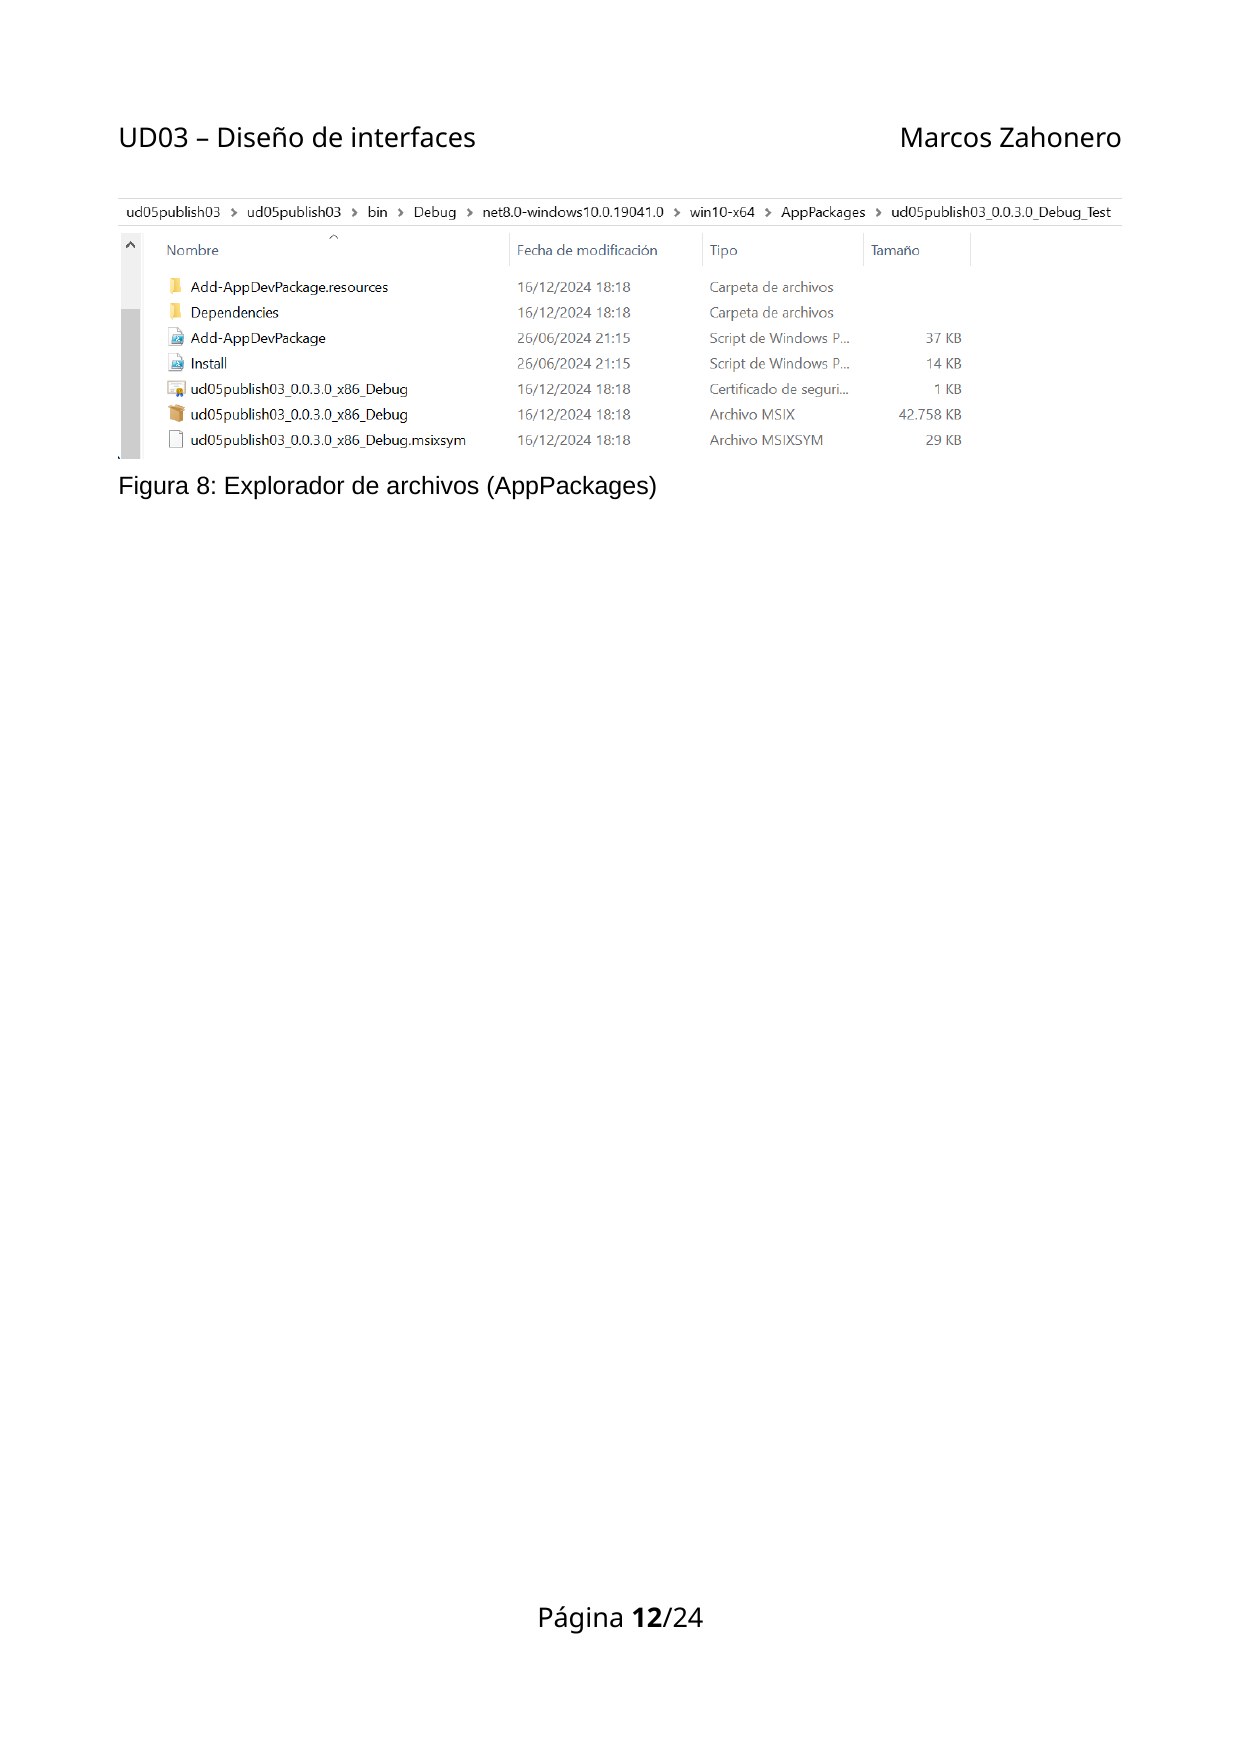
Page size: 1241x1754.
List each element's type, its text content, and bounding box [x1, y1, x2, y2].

text Figura 8: Explorador de archivos (AppPackages) [118, 459, 1122, 500]
picture [118, 197, 1123, 459]
